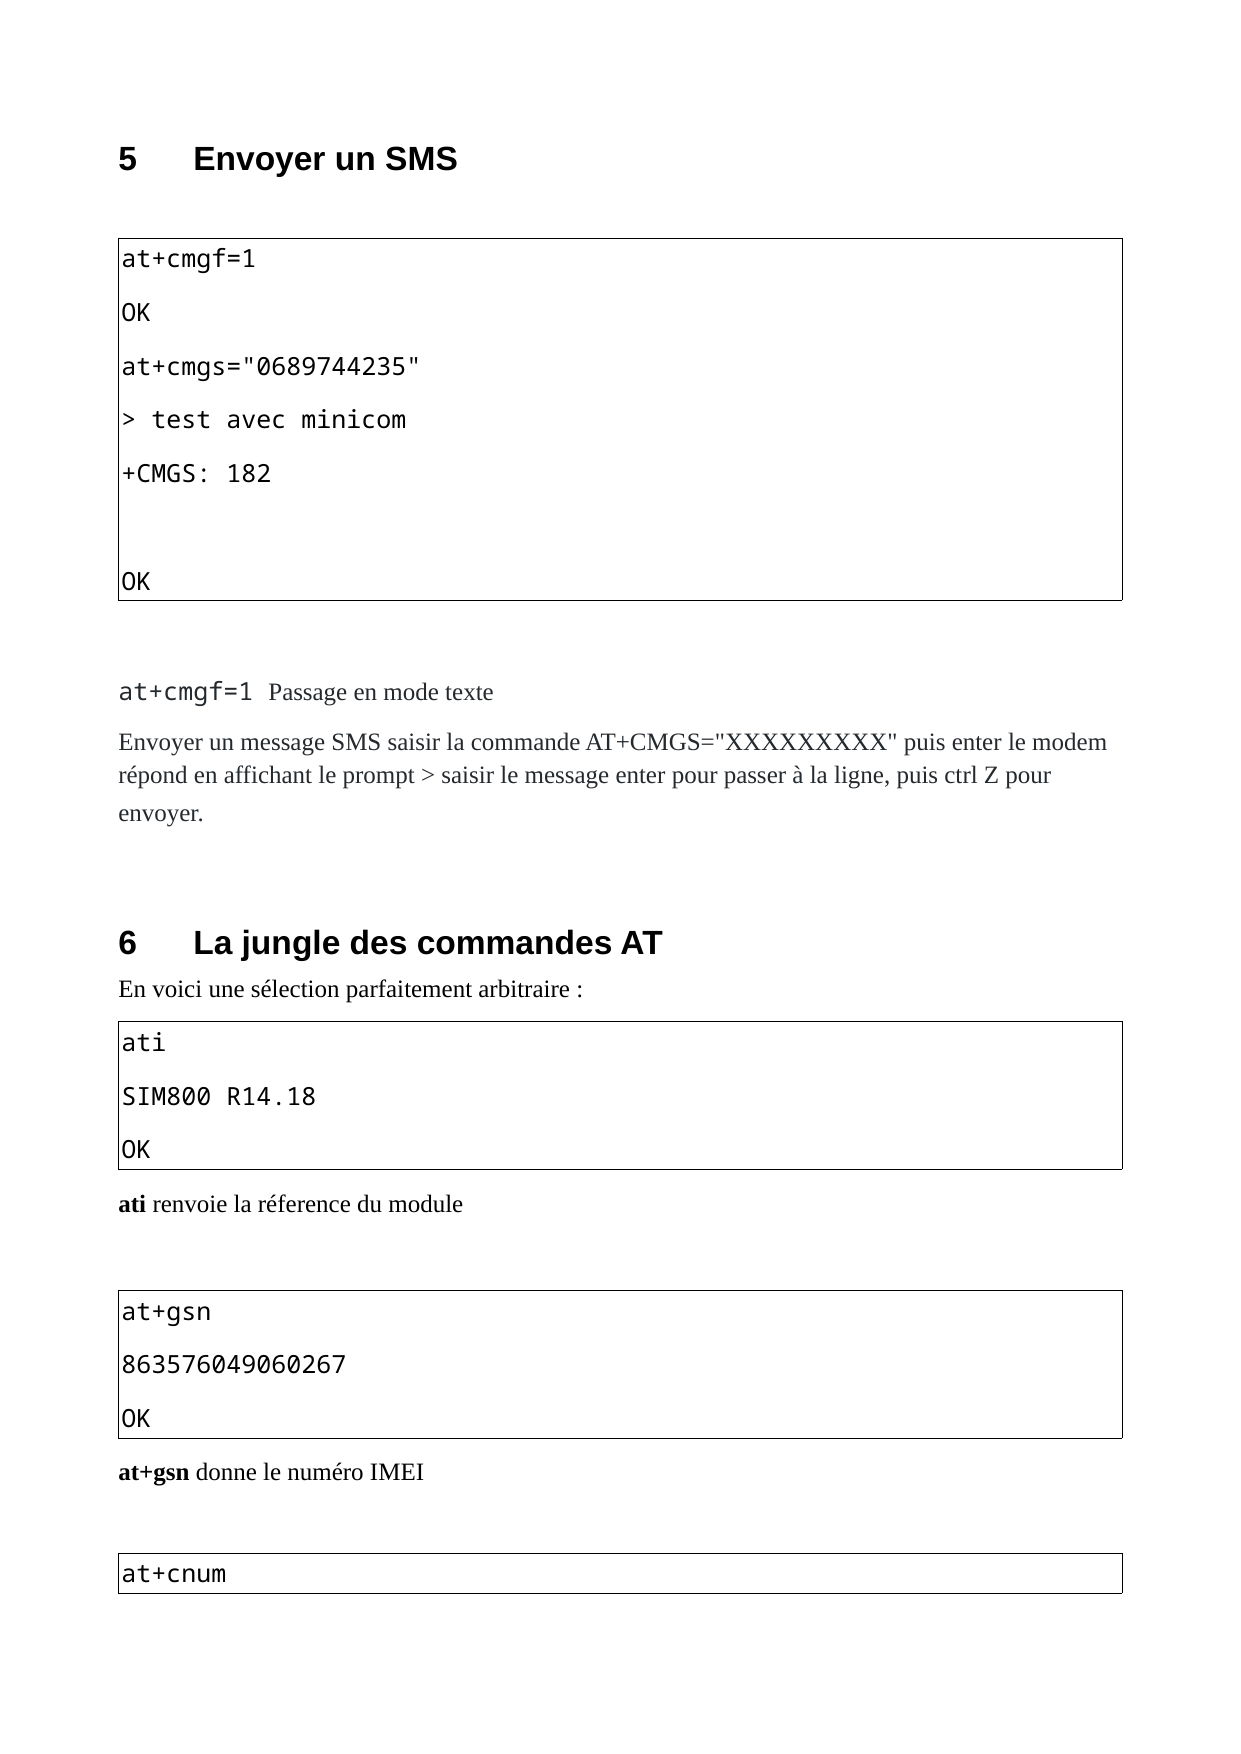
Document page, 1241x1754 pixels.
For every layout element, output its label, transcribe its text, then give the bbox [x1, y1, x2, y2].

text OK [119, 560, 1122, 600]
subtitle La jungle des commandes AT [118, 923, 1122, 961]
text > test avec minicom [119, 399, 1122, 436]
text ati [119, 1022, 1122, 1058]
text +CMGS: 182 [119, 453, 1122, 490]
text SIM800 R14.18 [119, 1075, 1122, 1112]
text OK [119, 291, 1122, 328]
subtitle Envoyer un SMS [118, 139, 1122, 178]
text OK [119, 1129, 1122, 1169]
text at+cmgf=1 Passage en mode texte [118, 674, 1122, 708]
text 863576049060267 [119, 1344, 1122, 1381]
text at+cnum [119, 1554, 1122, 1593]
text Envoyer un message SMS saisir la commande AT+CMGS="XXXXXXXXX" puis enter le modem répond en affichant le prompt > saisir le message enter pour passer à la ligne, puis ctrl Z pour envoyer. [118, 727, 1122, 828]
text at+cmgf=1 [119, 239, 1122, 275]
text at+gsn donne le numéro IMEI [118, 1457, 1122, 1486]
text OK [119, 1398, 1122, 1438]
text ati renvoie la réference du module [118, 1189, 1122, 1217]
text En voici une sélection parfaitement arbitraire : [118, 974, 1122, 1003]
text at+cmgs="0689744235" [119, 345, 1122, 382]
text at+gsn [119, 1291, 1122, 1327]
